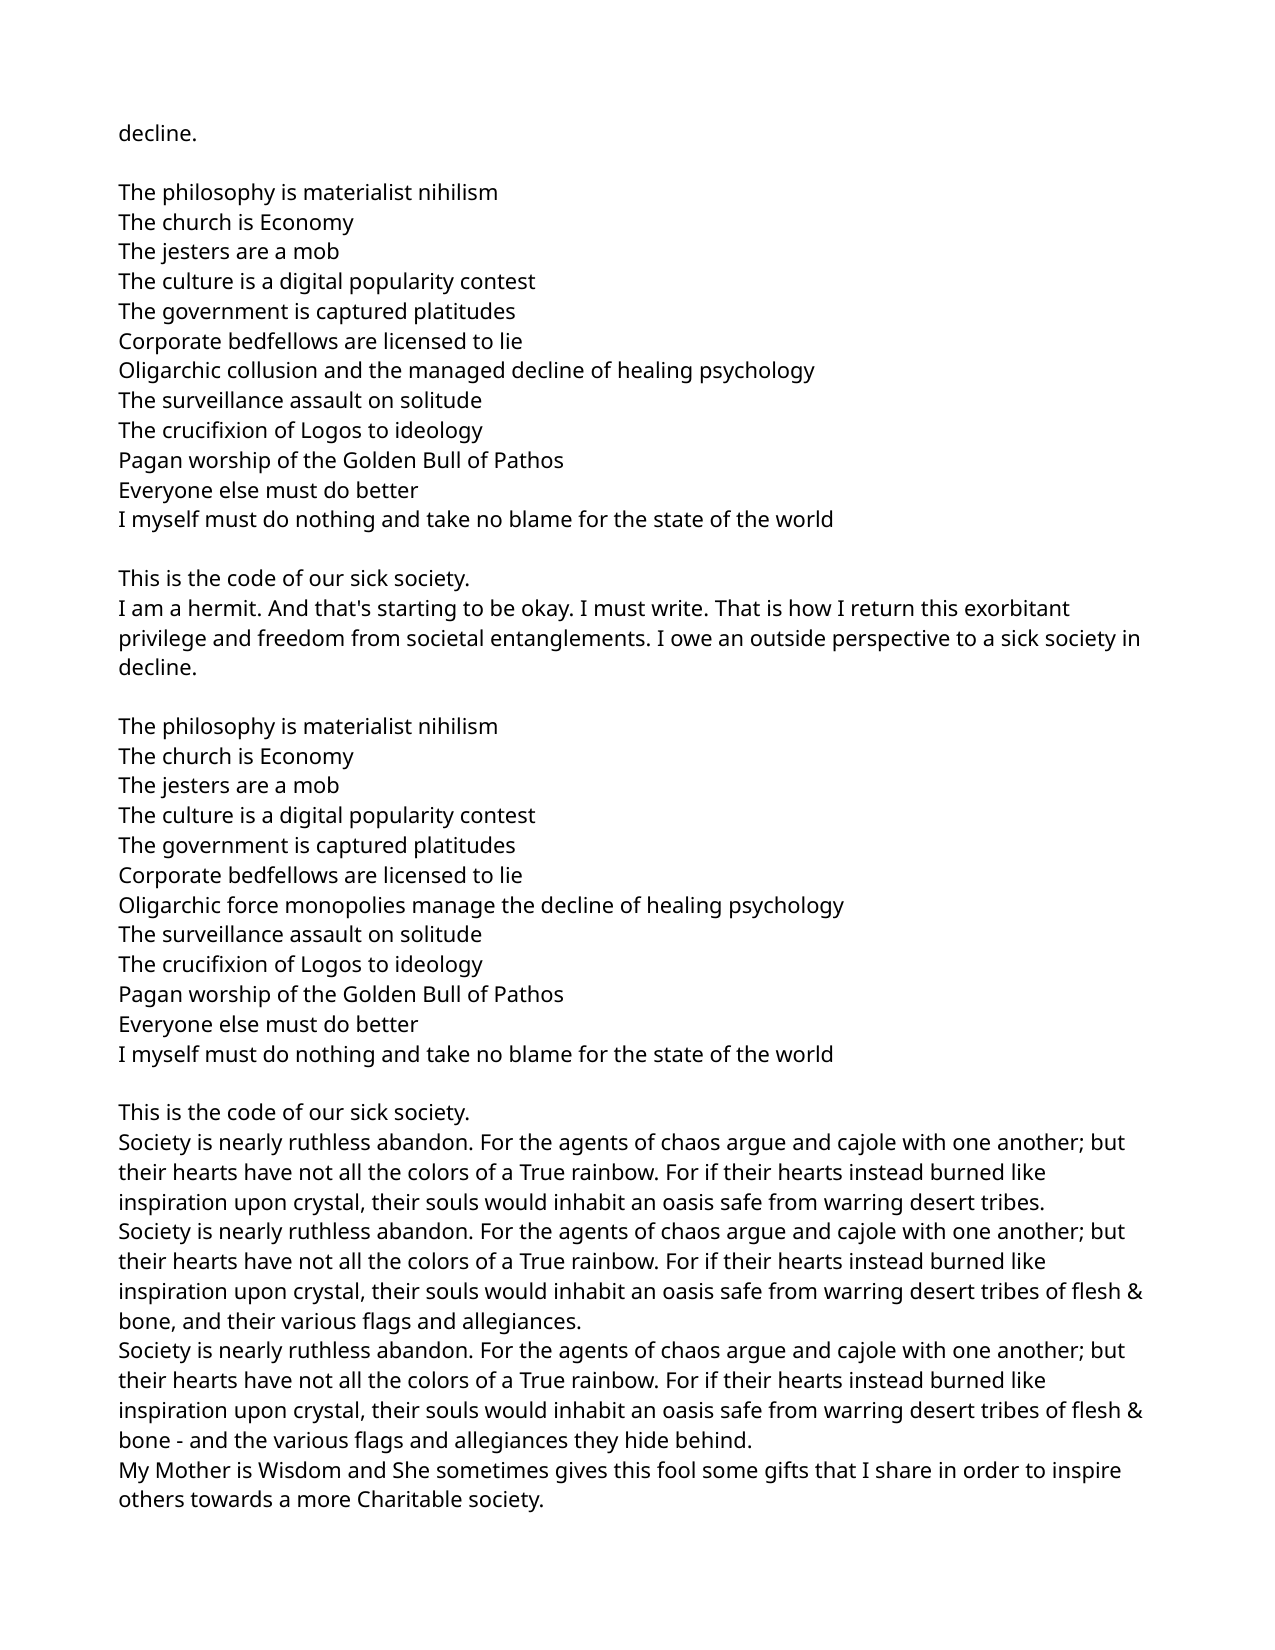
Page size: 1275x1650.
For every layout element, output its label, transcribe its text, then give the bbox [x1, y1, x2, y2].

text decline. The philosophy is materialist nihilism The church is Economy The jesters are a mob The culture is a digital popularity contest The government is captured platitudes Corporate bedfellows are licensed to lie Oligarchic collusion and the managed decline of healing psychology The surveillance assault on solitude The crucifixion of Logos to ideology Pagan worship of the Golden Bull of Pathos Everyone else must do better I myself must do nothing and take no blame for the state of the world This is the code of our sick society. I am a hermit. And that's starting to be okay. I must write. That is how I return this exorbitant privilege and freedom from societal entanglements. I owe an outside perspective to a sick society in decline. The philosophy is materialist nihilism The church is Economy The jesters are a mob The culture is a digital popularity contest The government is captured platitudes Corporate bedfellows are licensed to lie Oligarchic force monopolies manage the decline of healing psychology The surveillance assault on solitude The crucifixion of Logos to ideology Pagan worship of the Golden Bull of Pathos Everyone else must do better I myself must do nothing and take no blame for the state of the world This is the code of our sick society. Society is nearly ruthless abandon. For the agents of chaos argue and cajole with one another; but their hearts have not all the colors of a True rainbow. For if their hearts instead burned like inspiration upon crystal, their souls would inhabit an oasis safe from warring desert tribes. Society is nearly ruthless abandon. For the agents of chaos argue and cajole with one another; but their hearts have not all the colors of a True rainbow. For if their hearts instead burned like inspiration upon crystal, their souls would inhabit an oasis safe from warring desert tribes of flesh & bone, and their various flags and allegiances. Society is nearly ruthless abandon. For the agents of chaos argue and cajole with one another; but their hearts have not all the colors of a True rainbow. For if their hearts instead burned like inspiration upon crystal, their souls would inhabit an oasis safe from warring desert tribes of flesh & bone - and the various flags and allegiances they hide behind. My Mother is Wisdom and She sometimes gives this fool some gifts that I share in order to inspire others towards a more Charitable society. [118, 118, 1157, 1514]
